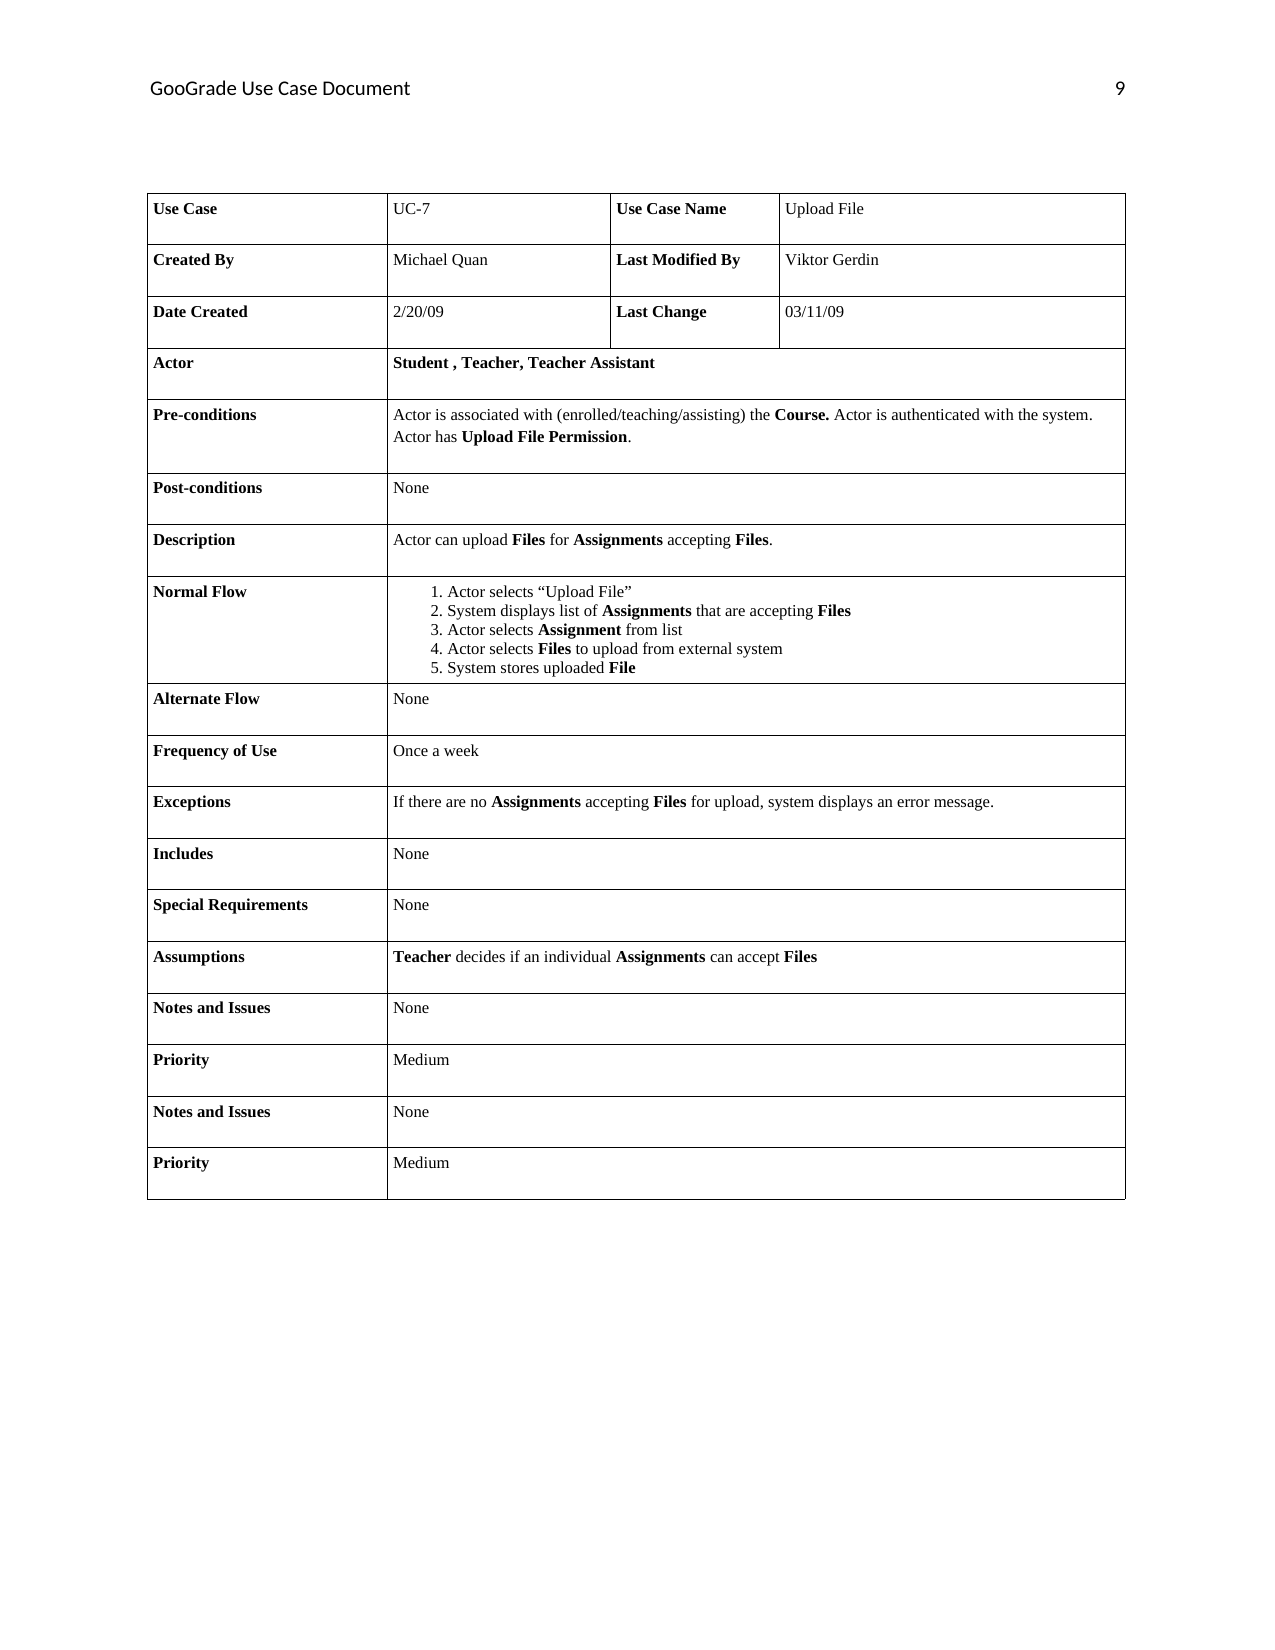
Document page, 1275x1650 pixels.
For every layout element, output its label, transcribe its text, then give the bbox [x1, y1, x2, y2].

table_cell Once a week [388, 736, 1125, 786]
table_cell Pre-conditions [148, 400, 387, 472]
table_cell 2/20/09 [388, 297, 610, 347]
table_cell Viktor Gerdin [780, 245, 1125, 296]
table_cell Priority [148, 1045, 387, 1096]
table_cell None [388, 474, 1125, 524]
table_cell Priority [148, 1148, 387, 1199]
table_cell Description [148, 525, 387, 576]
table_cell Special Requirements [148, 890, 387, 941]
table_cell None [388, 1097, 1125, 1147]
table_header Upload File [780, 194, 1125, 244]
table_cell Last Change [611, 297, 779, 347]
table_cell Notes and Issues [148, 994, 387, 1044]
table_cell None [388, 994, 1125, 1044]
table_cell Created By [148, 245, 387, 296]
table_cell None [388, 839, 1125, 889]
table_header Use Case [148, 194, 387, 244]
table_cell None [388, 684, 1125, 734]
table_cell If there are no Assignments accepting Files for upload, system displays an error message. [388, 787, 1125, 838]
table_cell Medium [388, 1045, 1125, 1096]
table_cell Medium [388, 1148, 1125, 1199]
table_cell Frequency of Use [148, 736, 387, 786]
table_cell Last Modified By [611, 245, 779, 296]
table_cell 03/11/09 [780, 297, 1125, 347]
table_cell Michael Quan [388, 245, 610, 296]
table_cell Normal Flow [148, 577, 387, 683]
table_cell 1. Actor selects “Upload File” 2. System displays list of Assignments that are accepting Files 3. Actor selects Assignment from list 4. Actor selects Files to upload from external system 5. System stores uploaded File [388, 577, 1125, 683]
table_cell Actor can upload Files for Assignments accepting Files. [388, 525, 1125, 576]
table_cell Exceptions [148, 787, 387, 838]
table_cell Student , Teacher, Teacher Assistant [388, 349, 1125, 399]
table_cell Notes and Issues [148, 1097, 387, 1147]
table_cell Post-conditions [148, 474, 387, 524]
table_header Use Case Name [611, 194, 779, 244]
table_cell None [388, 890, 1125, 941]
table_cell Actor [148, 349, 387, 399]
table_cell Assumptions [148, 942, 387, 992]
table_header UC-7 [388, 194, 610, 244]
table_cell Alternate Flow [148, 684, 387, 734]
table_cell Date Created [148, 297, 387, 347]
table_cell Includes [148, 839, 387, 889]
table_cell Teacher decides if an individual Assignments can accept Files [388, 942, 1125, 992]
table_cell Actor is associated with (enrolled/teaching/assisting) the Course. Actor is authenticated with the system. Actor has Upload File Permission. [388, 400, 1125, 472]
